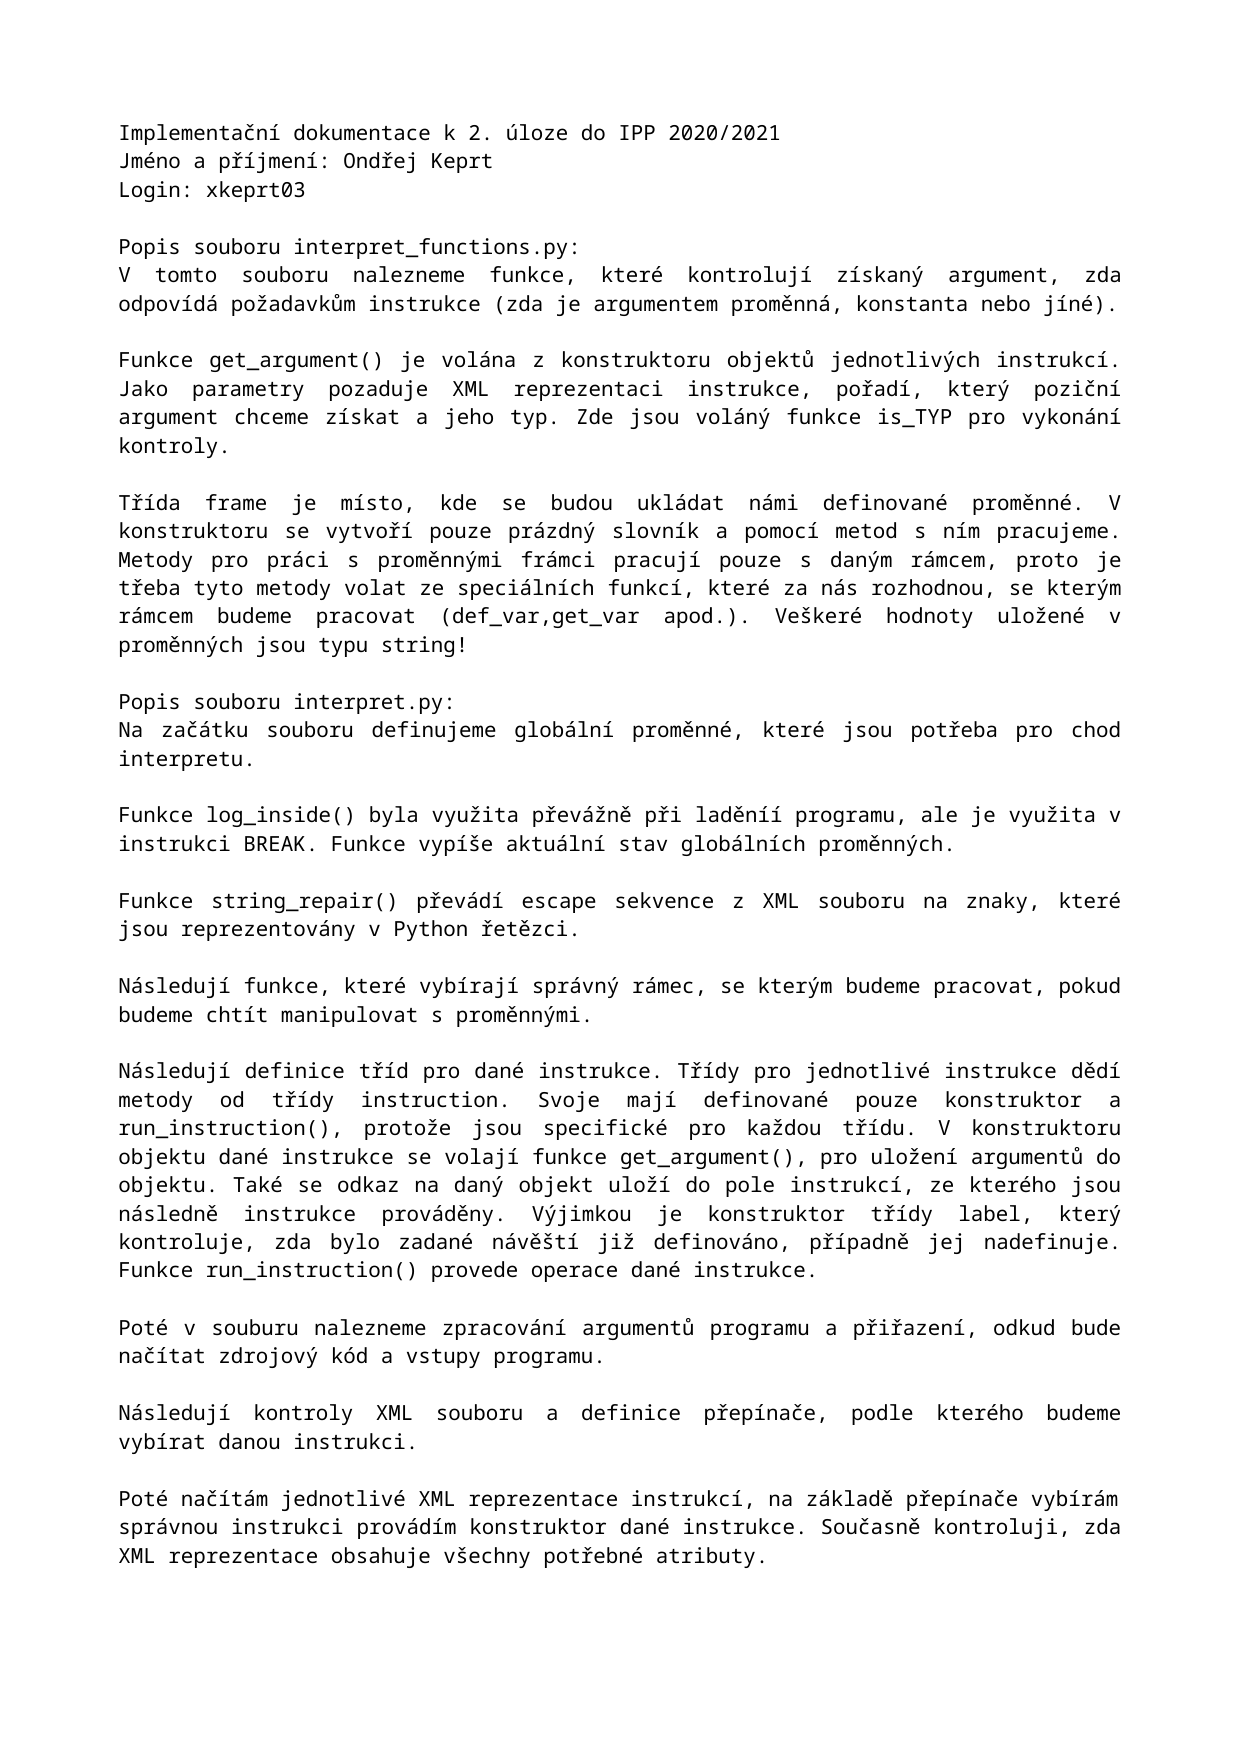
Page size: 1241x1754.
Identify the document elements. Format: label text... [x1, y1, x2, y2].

text Funkce log_inside() byla využita převážně při laděníí programu, ale je využita v instrukci BREAK. Funkce vypíše aktuální stav globálních proměnných. [118, 801, 1122, 857]
text Poté v souburu nalezneme zpracování argumentů programu a přiřazení, odkud bude načítat zdrojový kód a vstupy programu. [118, 1313, 1122, 1370]
text Jméno a příjmení: Ondřej Keprt [118, 147, 1122, 175]
text Funkce string_repair() převádí escape sekvence z XML souboru na znaky, které jsou reprezentovány v Python řetězci. [118, 886, 1122, 943]
text Poté načítám jednotlivé XML reprezentace instrukcí, na základě přepínače vybírám [118, 1484, 1122, 1512]
text Popis souboru interpret.py: [118, 687, 1122, 715]
text V tomto souboru nalezneme funkce, které kontrolují získaný argument, zda odpovídá požadavkům instrukce (zda je argumentem proměnná, konstanta nebo jíné). [118, 260, 1122, 317]
text Následují funkce, které vybírají správný rámec, se kterým budeme pracovat, pokud budeme chtít manipulovat s proměnnými. [118, 971, 1122, 1028]
text Popis souboru interpret_functions.py: [118, 232, 1122, 260]
text Funkce get_argument() je volána z konstruktoru objektů jednotlivých instrukcí. Jako parametry pozaduje XML reprezentaci instrukce, pořadí, který poziční argument chceme získat a jeho typ. Zde jsou voláný funkce is_TYP pro vykonání kontroly. [118, 346, 1122, 459]
text Následují kontroly XML souboru a definice přepínače, podle kterého budeme vybírat danou instrukci. [118, 1398, 1122, 1455]
text Následují definice tříd pro dané instrukce. Třídy pro jednotlivé instrukce dědí metody od třídy instruction. Svoje mají definované pouze konstruktor a run_instruction(), protože jsou specifické pro každou třídu. V konstruktoru objektu dané instrukce se volají funkce get_argument(), pro uložení argumentů do objektu. Také se odkaz na daný objekt uloží do pole instrukcí, ze kterého jsou následně instrukce prováděny. Výjimkou je konstruktor třídy label, který kontroluje, zda bylo zadané návěští již definováno, případně jej nadefinuje. Funkce run_instruction() provede operace dané instrukce. [118, 1057, 1122, 1284]
text Login: xkeprt03 [118, 175, 1122, 203]
text Na začátku souboru definujeme globální proměnné, které jsou potřeba pro chod interpretu. [118, 715, 1122, 772]
text Implementační dokumentace k 2. úloze do IPP 2020/2021 [118, 118, 1122, 147]
text správnou instrukci provádím konstruktor dané instrukce. Současně kontroluji, zda XML reprezentace obsahuje všechny potřebné atributy. [118, 1512, 1122, 1569]
text Třída frame je místo, kde se budou ukládat námi definované proměnné. V konstruktoru se vytvoří pouze prázdný slovník a pomocí metod s ním pracujeme. Metody pro práci s proměnnými frámci pracují pouze s daným rámcem, proto je třeba tyto metody volat ze speciálních funkcí, které za nás rozhodnou, se kterým rámcem budeme pracovat (def_var,get_var apod.). Veškeré hodnoty uložené v proměnných jsou typu string! [118, 488, 1122, 658]
